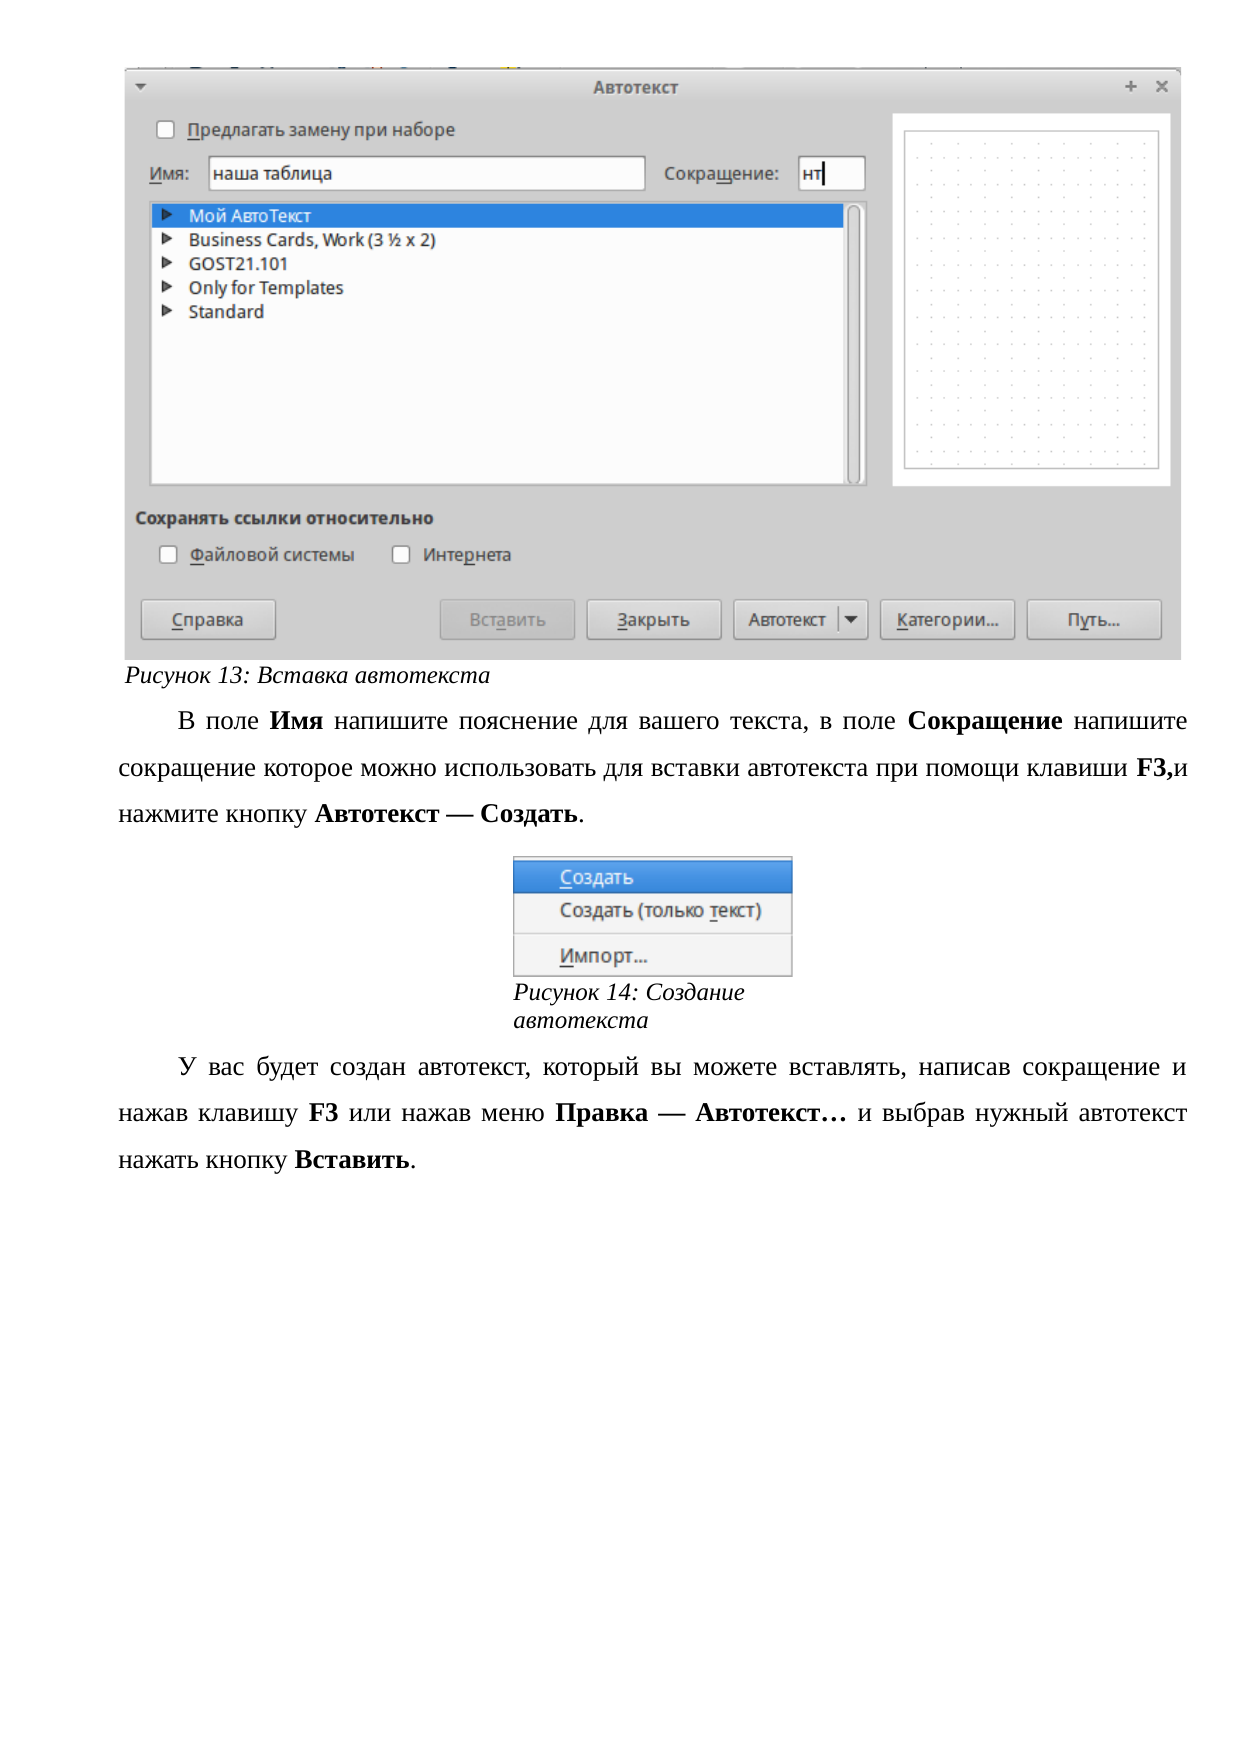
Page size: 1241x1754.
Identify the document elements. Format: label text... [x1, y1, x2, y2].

text Рисунок 14: Создание автотекста [513, 977, 793, 1034]
picture [513, 856, 793, 977]
text У вас будет создан автотекст, который вы можете вставлять, написав сокращение и нажав клавишу F3 или нажав меню Правка — Автотекст… и выбрав нужный автотекст нажать кнопку Вставить. [118, 844, 1188, 1174]
text В поле Имя напишите пояснение для вашего текста, в поле Сокращение напишите сокращение которое можно использовать для вставки автотекста при помощи клавиши F3,и нажмите кнопку Автотекст — Создать. [118, 55, 1188, 828]
text Рисунок 13: Вставка автотекста [124, 660, 1181, 688]
picture [124, 67, 1182, 660]
